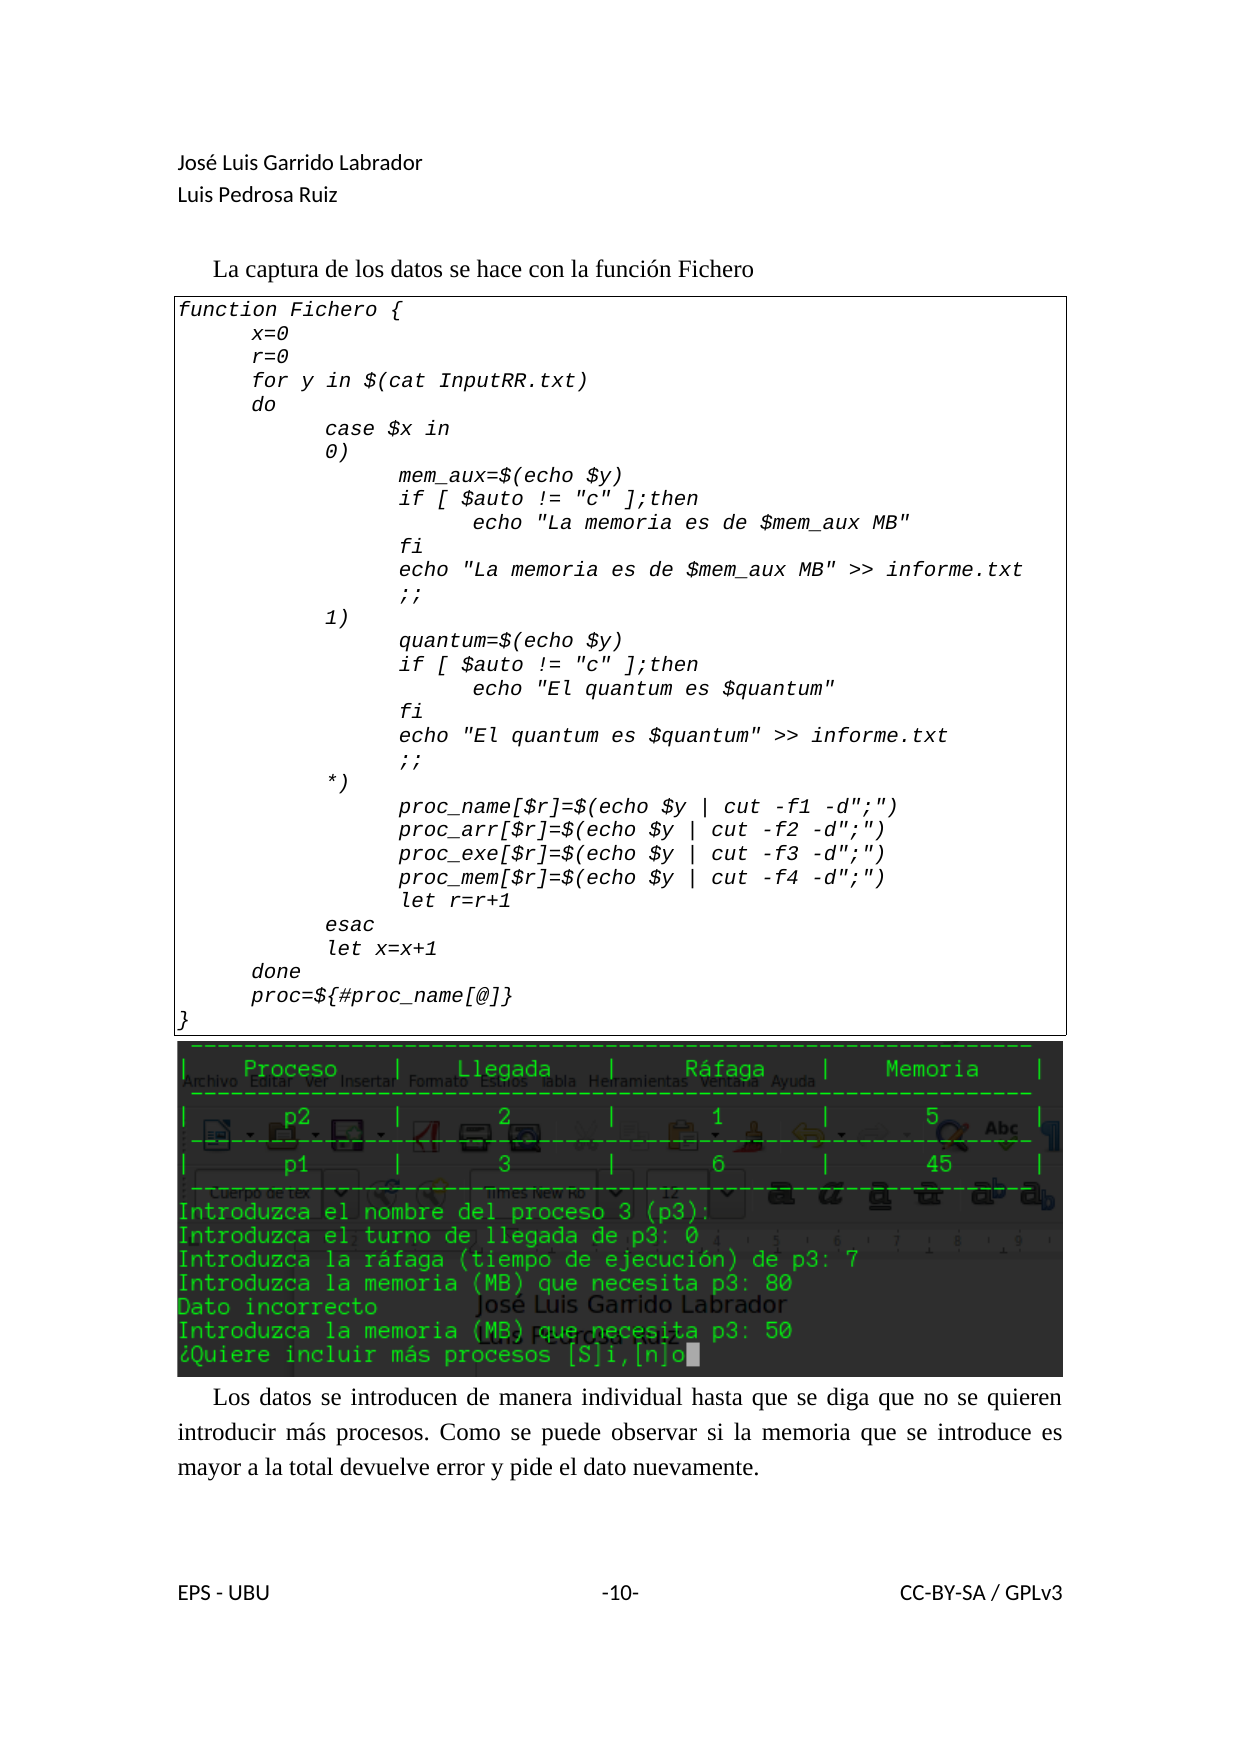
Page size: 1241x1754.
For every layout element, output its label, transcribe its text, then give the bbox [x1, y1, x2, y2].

text La captura de los datos se hace con la función Fichero [177, 249, 1063, 284]
text Los datos se introducen de manera individual hasta que se diga que no se quieren introducir más procesos. Como se puede observar si la memoria que se introduce es mayor a la total devuelve error y pide el dato nuevamente. [177, 1377, 1063, 1483]
picture [177, 1041, 1063, 1377]
text function Fichero { x=0 r=0 for y in $(cat InputRR.txt) do case $x in 0) mem_aux=$(echo $y) if [ $auto != "c" ];then echo "La memoria es de $mem_aux MB" fi echo "La memoria es de $mem_aux MB" >> informe.txt ;; 1) quantum=$(echo $y) if [ $auto != "c" ];then echo "El quantum es $quantum" fi echo "El quantum es $quantum" >> informe.txt ;; *) proc_name[$r]=$(echo $y | cut -f1 -d";") proc_arr[$r]=$(echo $y | cut -f2 -d";") proc_exe[$r]=$(echo $y | cut -f3 -d";") proc_mem[$r]=$(echo $y | cut -f4 -d";") let r=r+1 esac let x=x+1 done proc=${#proc_name[@]} } [175, 297, 1066, 1035]
